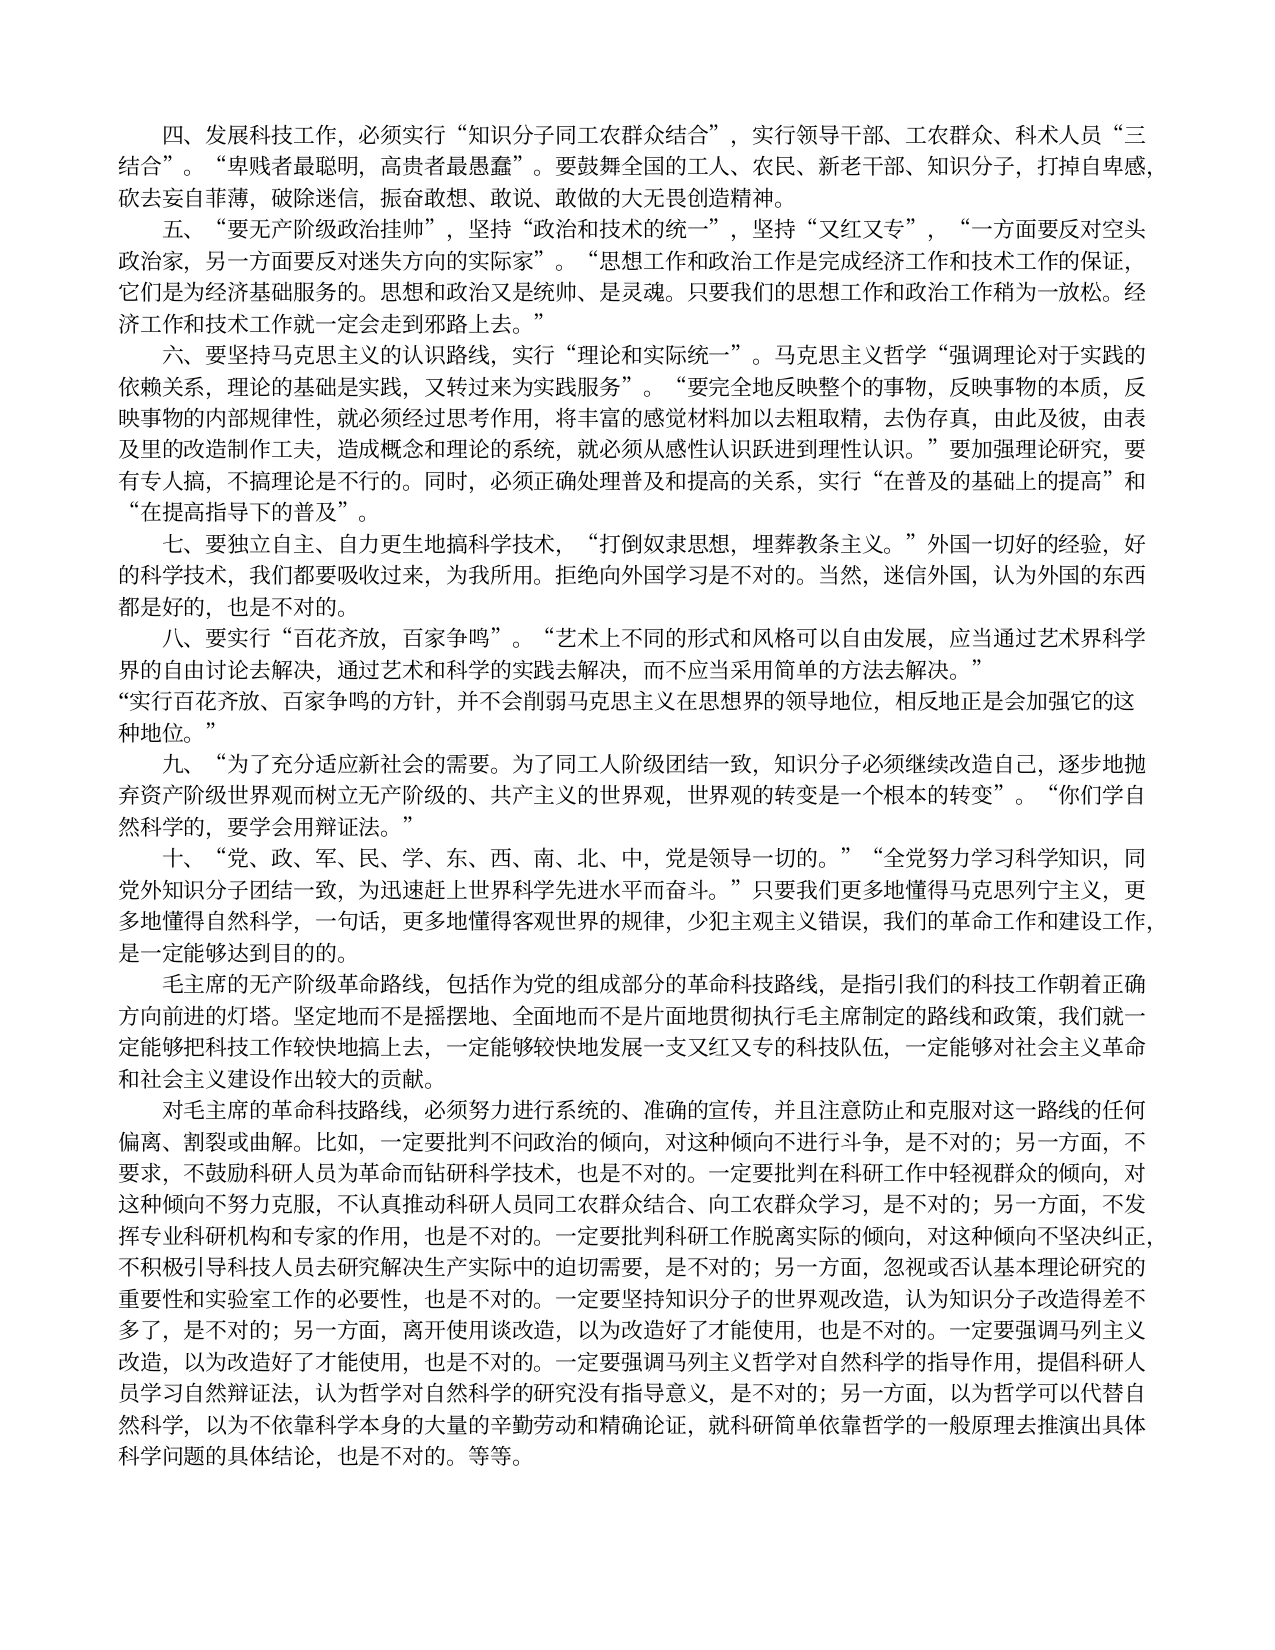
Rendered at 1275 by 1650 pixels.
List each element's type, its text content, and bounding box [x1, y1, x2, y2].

text 六、要坚持马克思主义的认识路线，实行“理论和实际统一”。马克思主义哲学“强调理论对于实践的依赖关系，理论的基础是实践，又转过来为实践服务”。“要完全地反映整个的事物，反映事物的本质，反映事物的内部规律性，就必须经过思考作用，将丰富的感觉材料加以去粗取精，去伪存真，由此及彼，由表及里的改造制作工夫，造成概念和理论的系统，就必须从感性认识跃进到理性认识。”要加强理论研究，要有专人搞，不搞理论是不行的。同时，必须正确处理普及和提高的关系，实行“在普及的基础上的提高”和“在提高指导下的普及”。 [118, 338, 1157, 527]
text 九、“为了充分适应新社会的需要。为了同工人阶级团结一致，知识分子必须继续改造自己，逐步地抛弃资产阶级世界观而树立无产阶级的、共产主义的世界观，世界观的转变是一个根本的转变”。“你们学自然科学的，要学会用辩证法。” [118, 747, 1157, 842]
text 五、“要无产阶级政治挂帅”，坚持“政治和技术的统一”，坚持“又红又专”，“一方面要反对空头政治家，另一方面要反对迷失方向的实际家”。“思想工作和政治工作是完成经济工作和技术工作的保证，它们是为经济基础服务的。思想和政治又是统帅、是灵魂。只要我们的思想工作和政治工作稍为一放松。经济工作和技术工作就一定会走到邪路上去。” [118, 212, 1157, 338]
text 四、发展科技工作，必须实行“知识分子同工农群众结合”，实行领导干部、工农群众、科术人员“三结合”。“卑贱者最聪明，高贵者最愚蠢”。要鼓舞全国的工人、农民、新老干部、知识分子，打掉自卑感，砍去妄自菲薄，破除迷信，振奋敢想、敢说、敢做的大无畏创造精神。 [118, 118, 1157, 212]
text 七、要独立自主、自力更生地搞科学技术，“打倒奴隶思想，埋葬教条主义。”外国一切好的经验，好的科学技术，我们都要吸收过来，为我所用。拒绝向外国学习是不对的。当然，迷信外国，认为外国的东西都是好的，也是不对的。 [118, 527, 1157, 621]
text 对毛主席的革命科技路线，必须努力进行系统的、准确的宣传，并且注意防止和克服对这一路线的任何偏离、割裂或曲解。比如，一定要批判不问政治的倾向，对这种倾向不进行斗争，是不对的；另一方面，不要求，不鼓励科研人员为革命而钻研科学技术，也是不对的。一定要批判在科研工作中轻视群众的倾向，对这种倾向不努力克服，不认真推动科研人员同工农群众结合、向工农群众学习，是不对的；另一方面，不发挥专业科研机构和专家的作用，也是不对的。一定要批判科研工作脱离实际的倾向，对这种倾向不坚决纠正，不积极引导科技人员去研究解决生产实际中的迫切需要，是不对的；另一方面，忽视或否认基本理论研究的重要性和实验室工作的必要性，也是不对的。一定要坚持知识分子的世界观改造，认为知识分子改造得差不多了，是不对的；另一方面，离开使用谈改造，以为改造好了才能使用，也是不对的。一定要强调马列主义改造，以为改造好了才能使用，也是不对的。一定要强调马列主义哲学对自然科学的指导作用，提倡科研人员学习自然辩证法，认为哲学对自然科学的研究没有指导意义，是不对的；另一方面，以为哲学可以代替自然科学，以为不依靠科学本身的大量的辛勤劳动和精确论证，就科研简单依靠哲学的一般原理去推演出具体科学问题的具体结论，也是不对的。等等。 [118, 1093, 1157, 1471]
text “实行百花齐放、百家争鸣的方针，并不会削弱马克思主义在思想界的领导地位，相反地正是会加强它的这种地位。” [118, 684, 1157, 747]
text 十、“党、政、军、民、学、东、西、南、北、中，党是领导一切的。”“全党努力学习科学知识，同党外知识分子团结一致，为迅速赶上世界科学先进水平而奋斗。”只要我们更多地懂得马克思列宁主义，更多地懂得自然科学，一句话，更多地懂得客观世界的规律，少犯主观主义错误，我们的革命工作和建设工作，是一定能够达到目的的。 [118, 842, 1157, 967]
text 八、要实行“百花齐放，百家争鸣”。“艺术上不同的形式和风格可以自由发展，应当通过艺术界科学界的自由讨论去解决，通过艺术和科学的实践去解决，而不应当采用简单的方法去解决。” [118, 621, 1157, 684]
text 毛主席的无产阶级革命路线，包括作为党的组成部分的革命科技路线，是指引我们的科技工作朝着正确方向前进的灯塔。坚定地而不是摇摆地、全面地而不是片面地贯彻执行毛主席制定的路线和政策，我们就一定能够把科技工作较快地搞上去，一定能够较快地发展一支又红又专的科技队伍，一定能够对社会主义革命和社会主义建设作出较大的贡献。 [118, 967, 1157, 1093]
